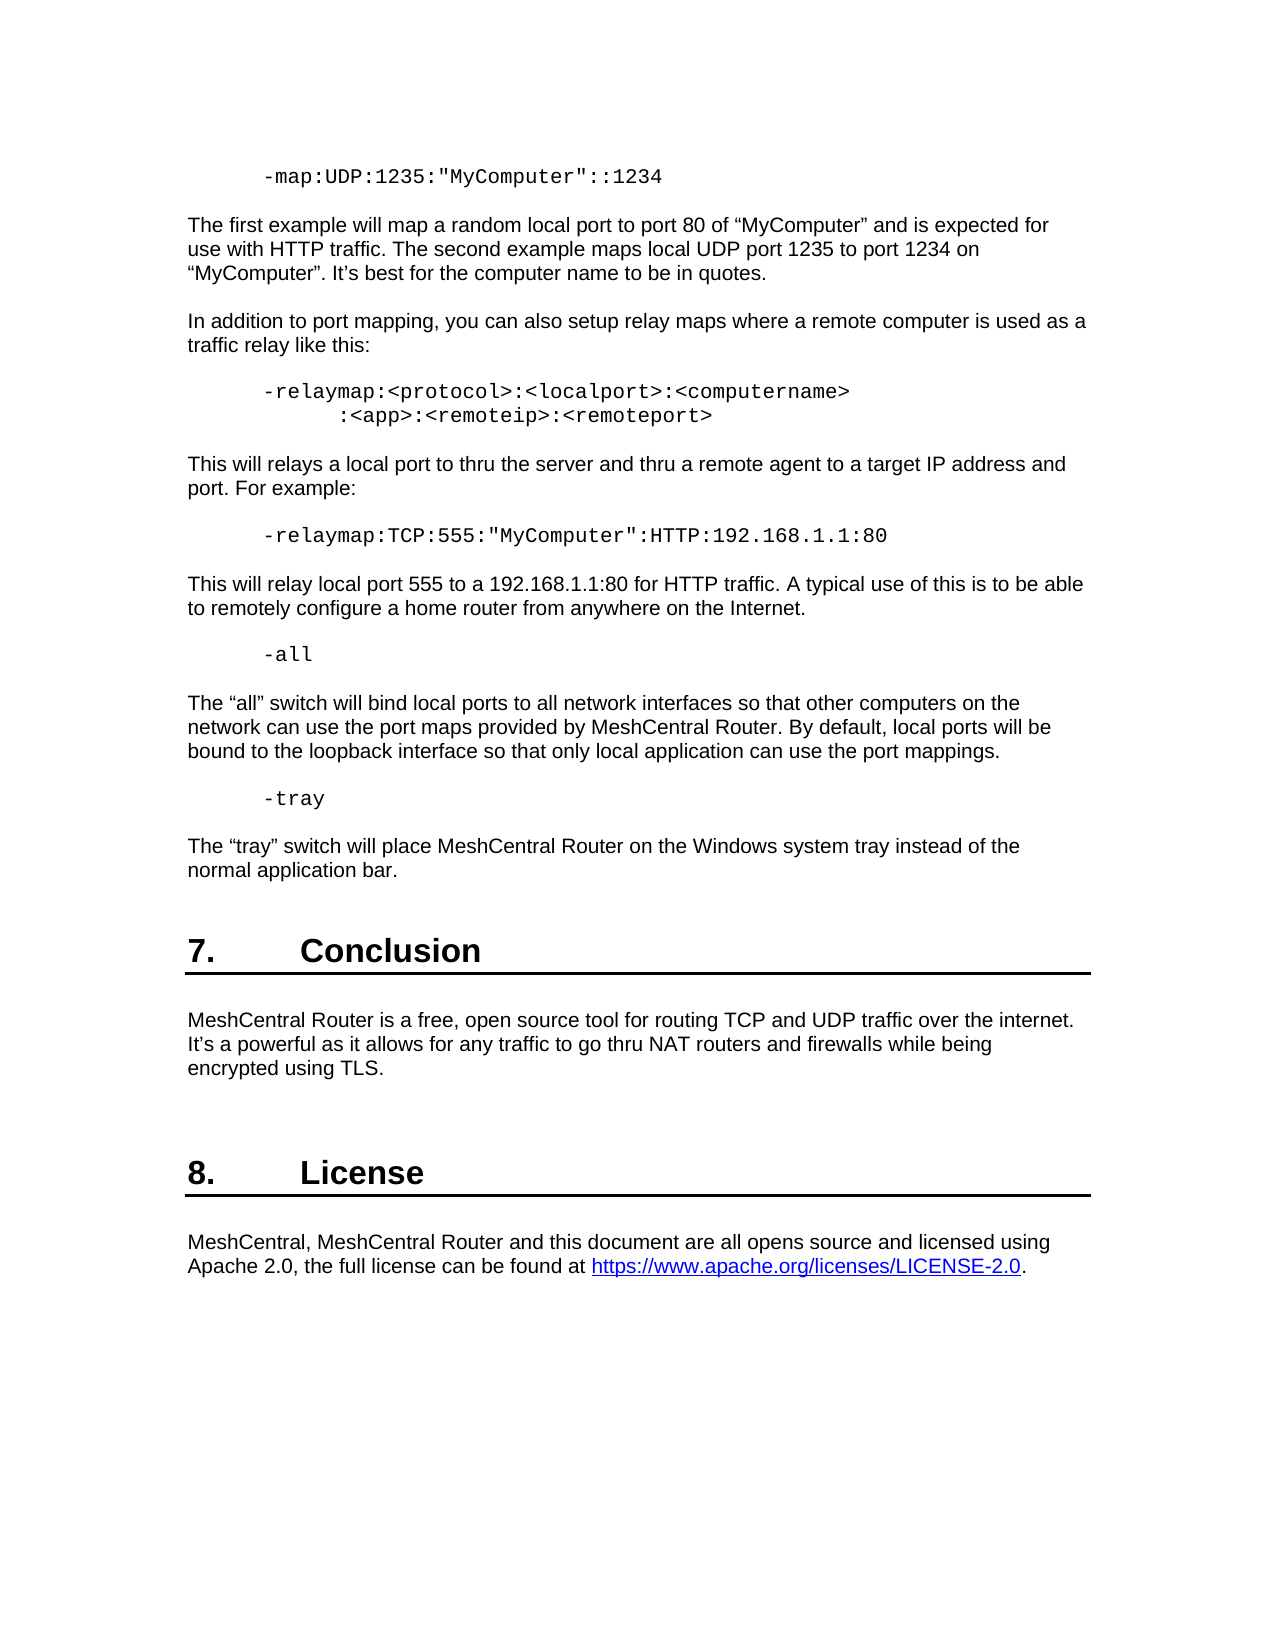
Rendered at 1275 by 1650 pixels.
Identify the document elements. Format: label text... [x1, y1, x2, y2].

subtitle License [187, 1153, 1119, 1191]
text :<app>:<remoteip>:<remoteport> [337, 405, 1119, 429]
text The first example will map a random local port to port 80 of “MyComputer” and is expected for use with HTTP traffic. The second example maps local UDP port 1235 to port 1234 on “MyComputer”. It’s best for the computer name to be in quotes. [187, 213, 1076, 285]
text The “all” switch will bind local ports to all network interfaces so that other computers on the network can use the port maps provided by MeshCentral Router. By default, local ports will be bound to the loopback interface so that only local application can use the port mappings. [187, 691, 1087, 763]
text -tray [262, 788, 1119, 811]
text -map:UDP:1235:"MyComputer"::1234 [262, 166, 1119, 190]
text This will relay local port 555 to a 192.168.1.1:80 for HTTP traffic. A typical use of this is to be able to remotely configure a home router from anywhere on the Internet. [187, 572, 1100, 619]
subtitle Conclusion [187, 931, 1119, 970]
text MeshCentral, MeshCentral Router and this document are all opens source and licensed using Apache 2.0, the full license can be found at https://www.apache.org/licenses/LICENSE-2.0. [187, 1230, 1119, 1278]
text -relaymap:<protocol>:<localport>:<computername> [262, 381, 1119, 405]
text This will relays a local port to thru the server and thru a remote agent to a target IP address and port. For example: [187, 452, 1087, 500]
text In addition to port mapping, you can also setup relay maps where a remote computer is used as a traffic relay like this: [187, 309, 1119, 357]
text -relaymap:TCP:555:"MyComputer":HTTP:192.168.1.1:80 [262, 524, 1119, 548]
text -all [262, 644, 1119, 668]
text MeshCentral Router is a free, open source tool for routing TCP and UDP traffic over the internet. It’s a powerful as it allows for any traffic to go thru NAT routers and firewalls while being encrypted using TLS. [187, 1008, 1083, 1080]
text The “tray” switch will place MeshCentral Router on the Windows system tray instead of the normal application bar. [187, 834, 1023, 882]
